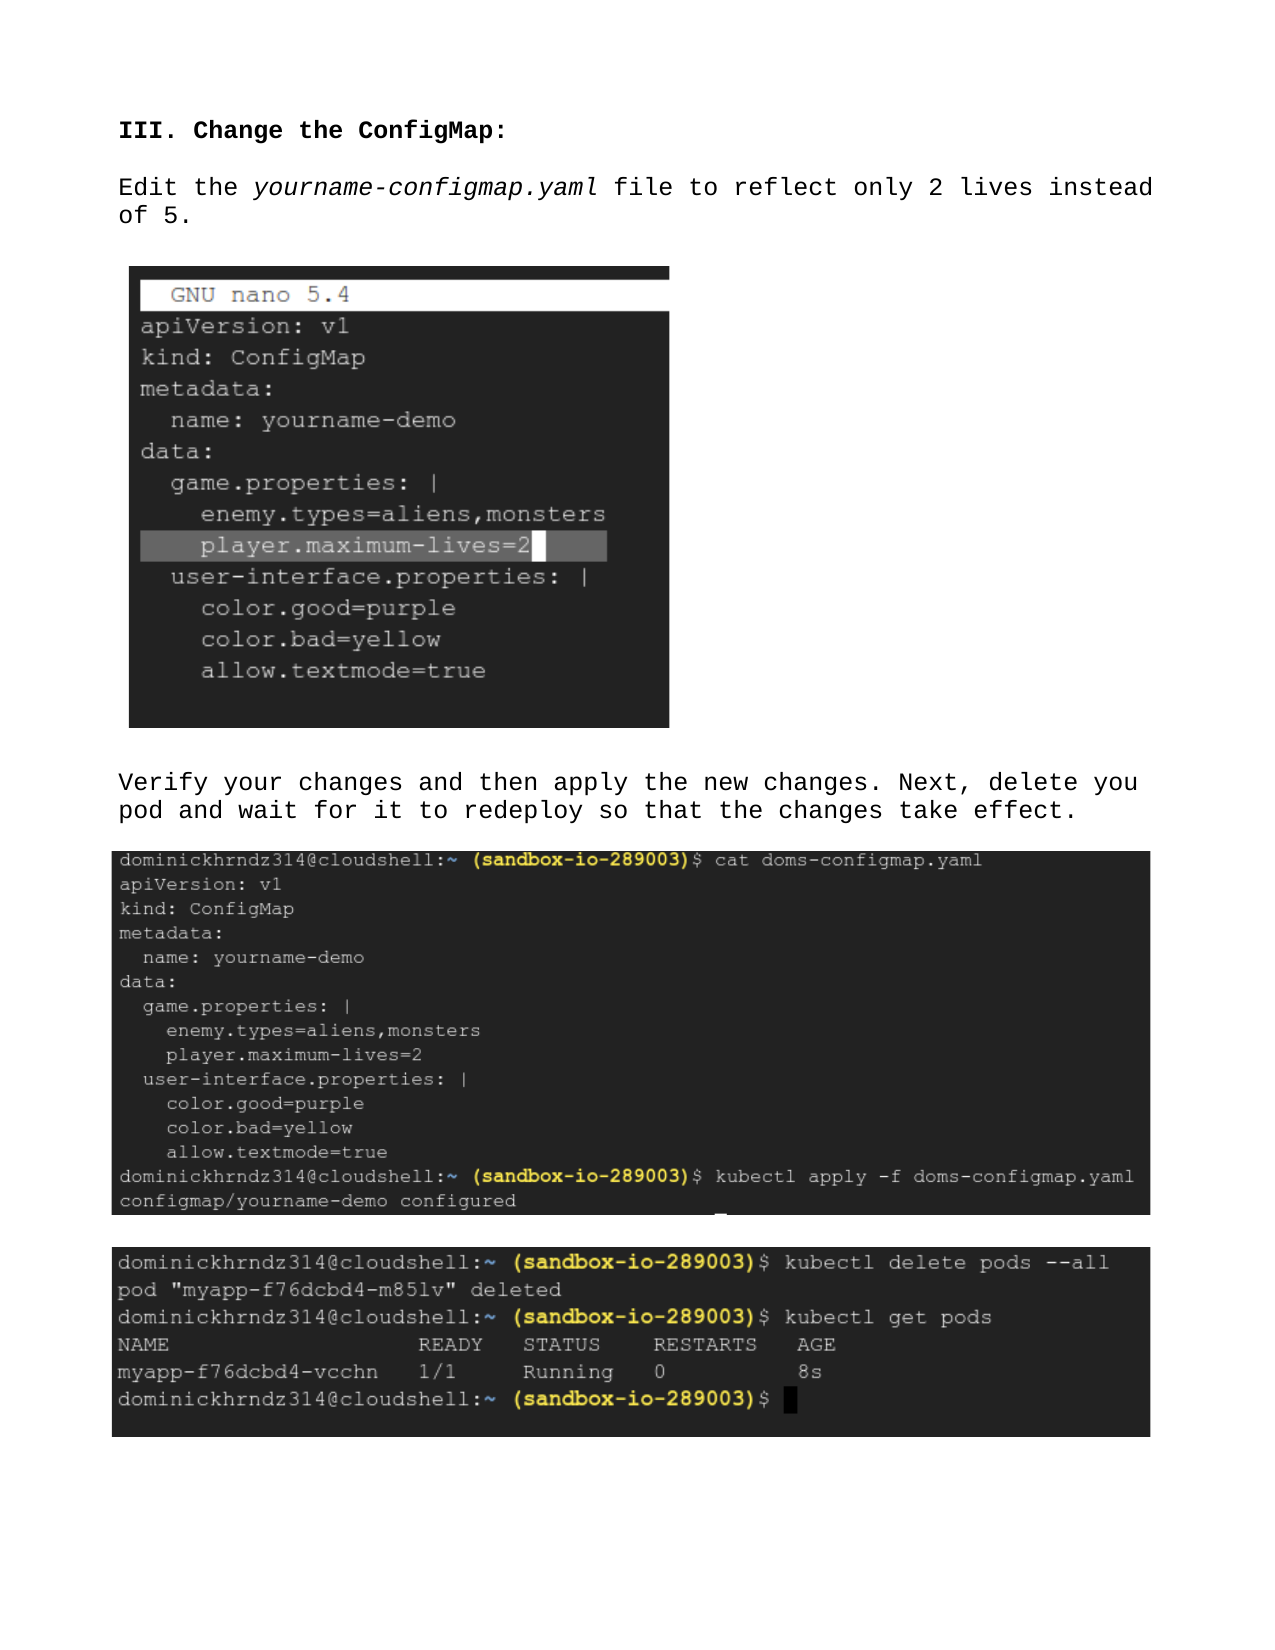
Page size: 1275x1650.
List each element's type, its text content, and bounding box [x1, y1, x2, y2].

picture [128, 266, 670, 728]
text Verify your changes and then apply the new changes. Next, delete you pod and wait for it to redeploy so that the changes take effect. [118, 741, 1157, 1493]
text III. Change the ConfigMap: Edit the yourname-configmap.yaml file to reflect only 2 lives instead of 5. [118, 118, 1157, 260]
picture [111, 1247, 1151, 1437]
picture [111, 851, 1151, 1215]
